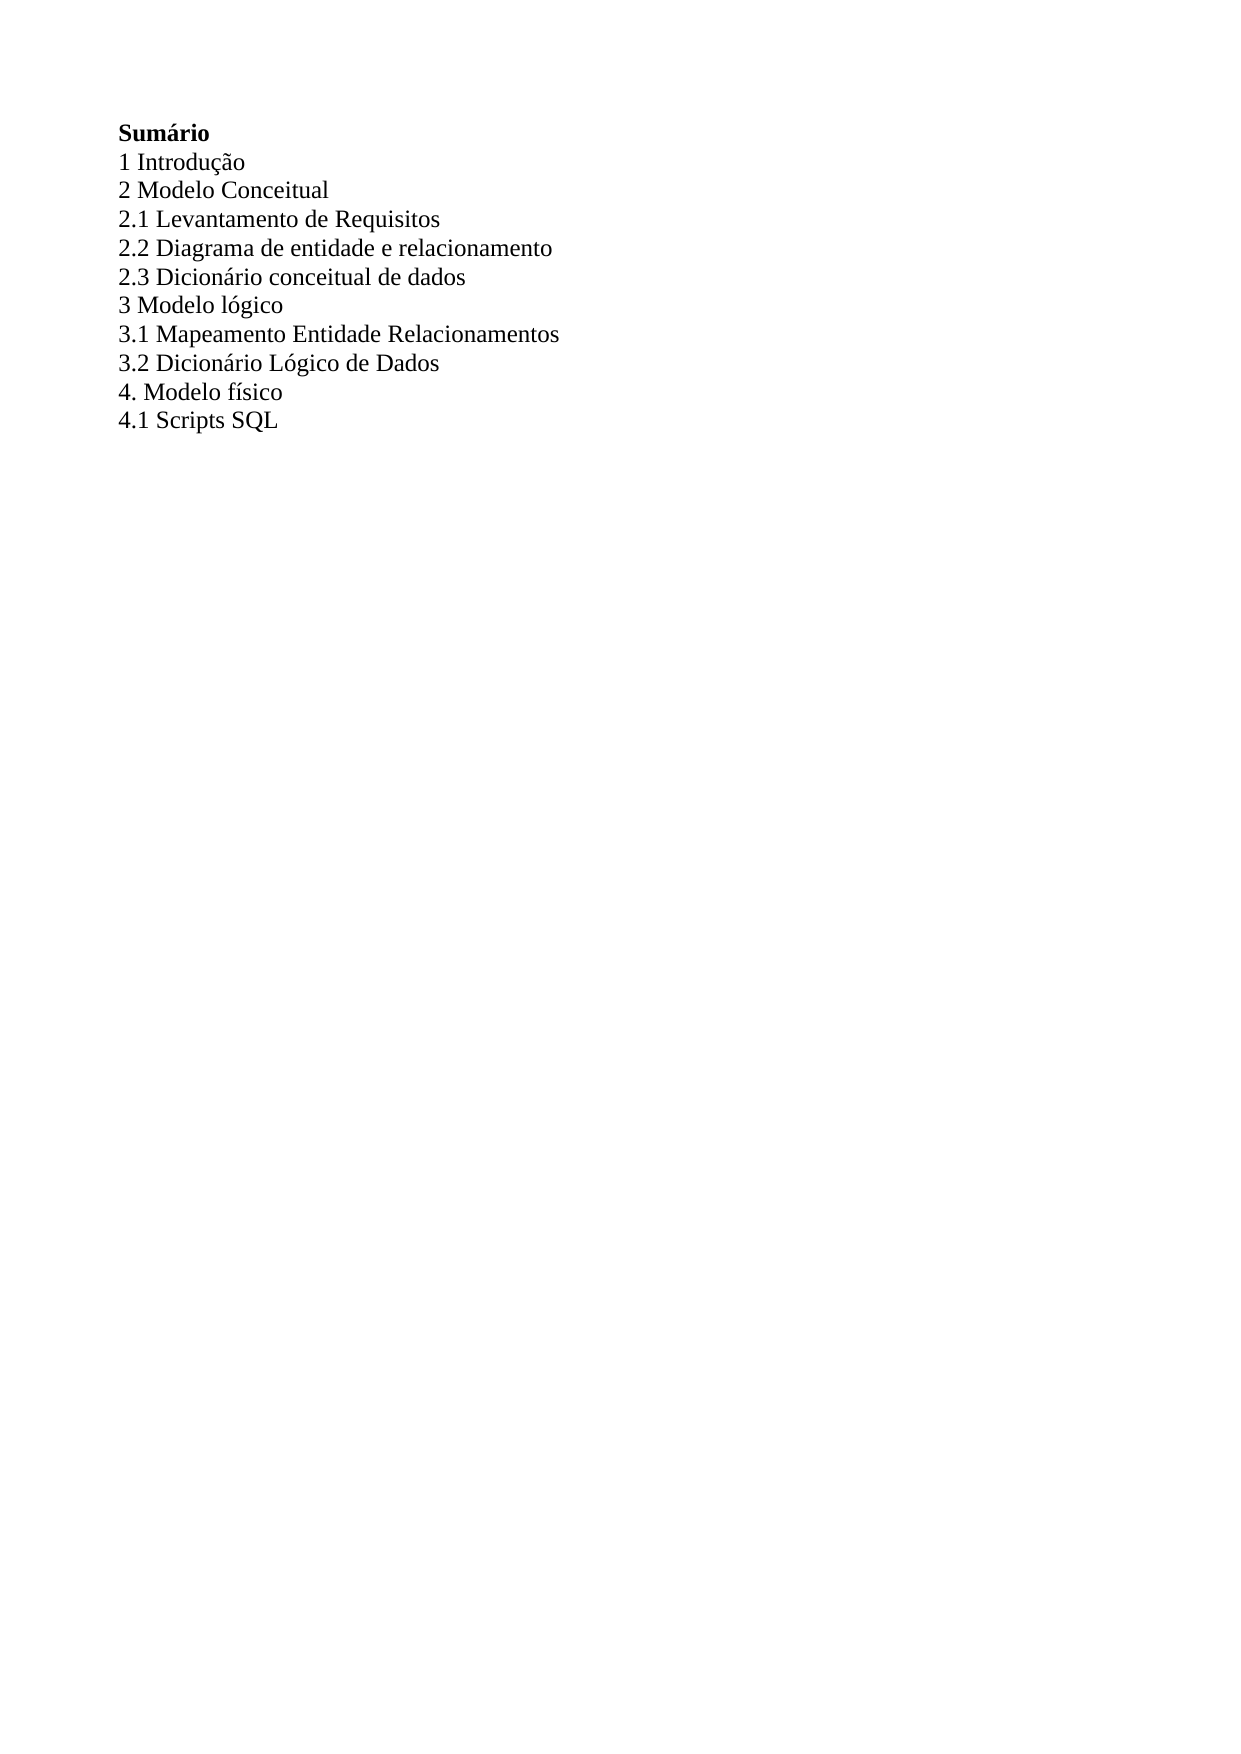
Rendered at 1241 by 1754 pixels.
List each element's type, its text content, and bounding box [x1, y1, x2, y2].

text 4. Modelo físico [118, 377, 1122, 406]
text 2.3 Dicionário conceitual de dados [118, 262, 1122, 291]
text 2 Modelo Conceitual [118, 176, 1122, 204]
text Sumário [118, 118, 1122, 147]
text 3 Modelo lógico [118, 291, 1122, 319]
text 2.1 Levantamento de Requisitos [118, 204, 1122, 233]
text 4.1 Scripts SQL [118, 406, 1122, 434]
text 3.2 Dicionário Lógico de Dados [118, 348, 1122, 377]
text 1 Introdução [118, 147, 1122, 176]
text 3.1 Mapeamento Entidade Relacionamentos [118, 319, 1122, 348]
text 2.2 Diagrama de entidade e relacionamento [118, 233, 1122, 262]
